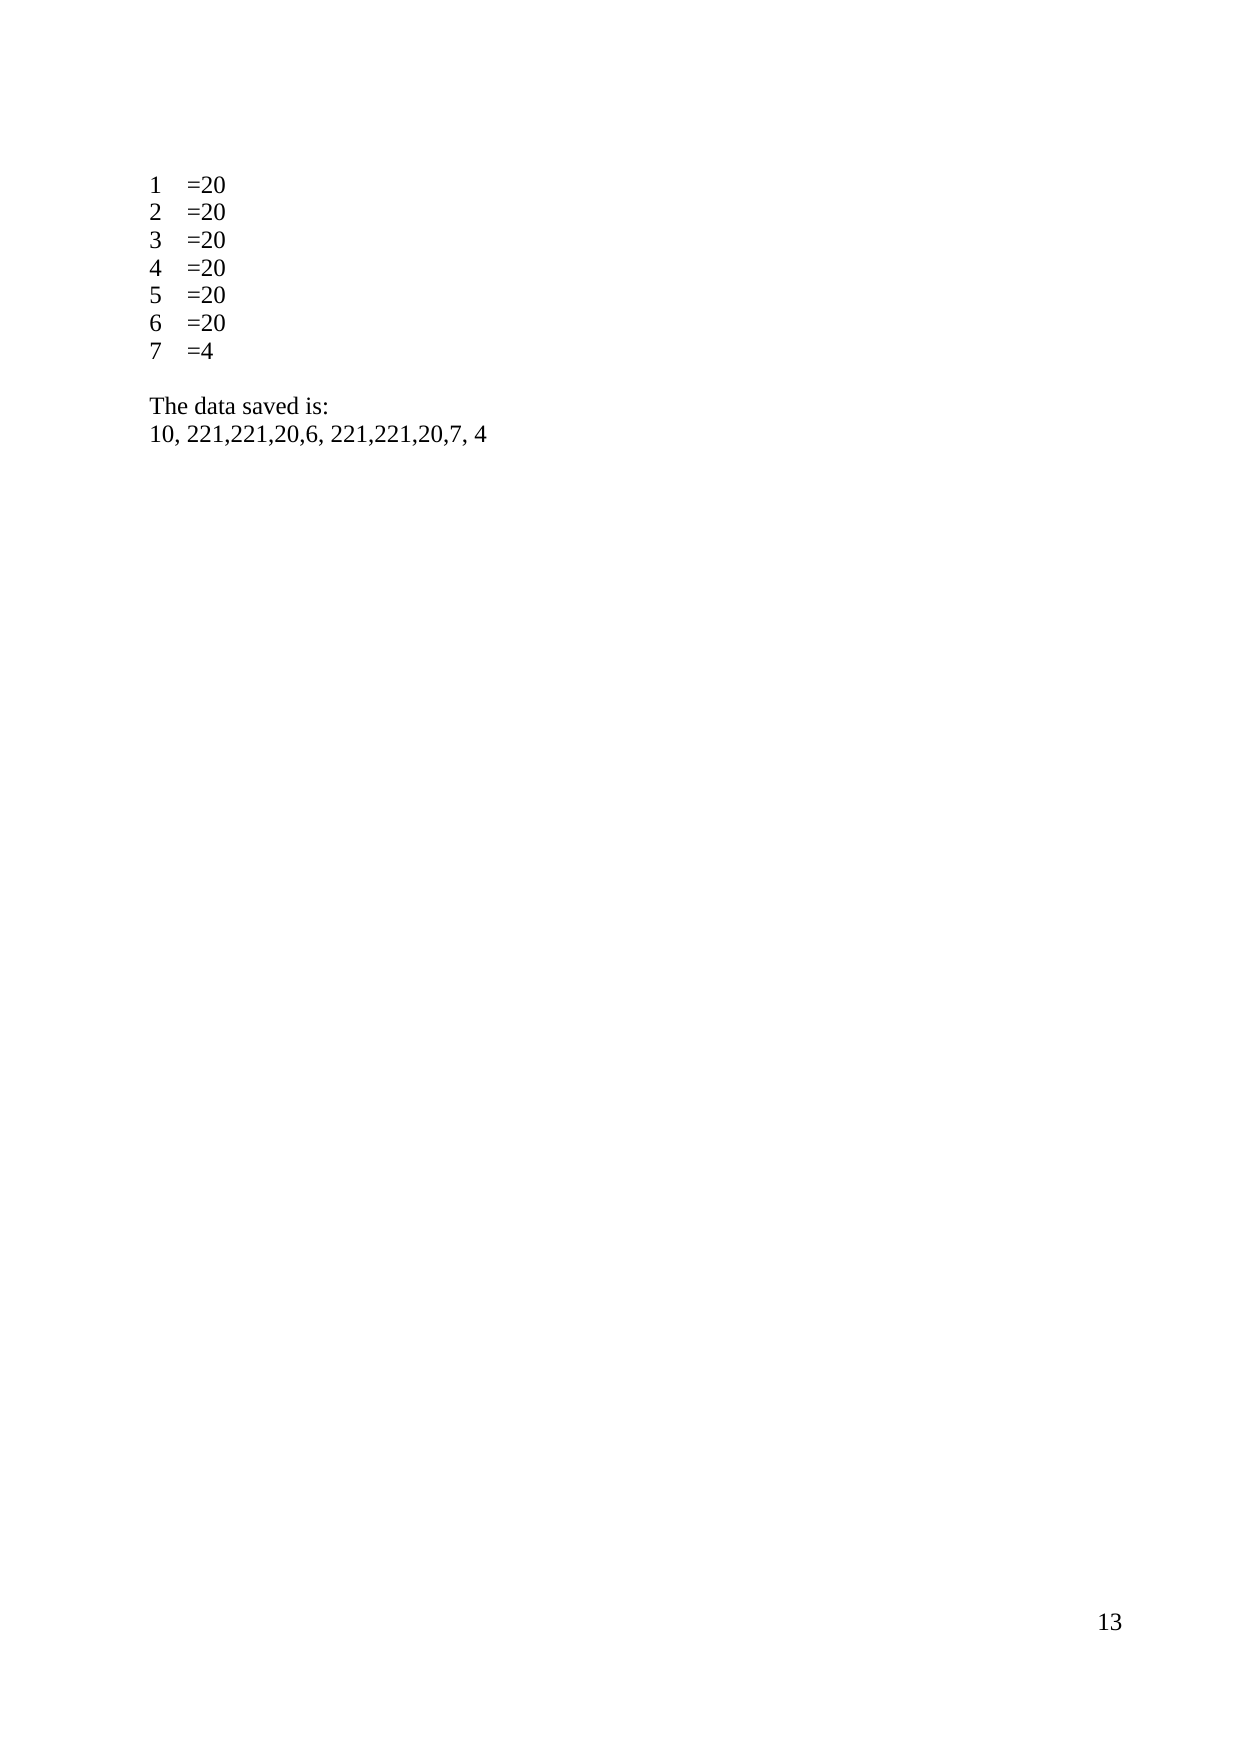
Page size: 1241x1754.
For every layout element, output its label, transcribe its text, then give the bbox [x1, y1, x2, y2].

text 10, 221,221,20,6, 221,221,20,7, 4 [118, 420, 1122, 448]
text 6 =20 [118, 309, 1122, 337]
text 2 =20 [118, 198, 1122, 226]
text 1 =20 [118, 171, 1122, 198]
text The data saved is: [118, 392, 1122, 420]
text 4 =20 [118, 254, 1122, 282]
text 3 =20 [118, 226, 1122, 254]
text 5 =20 [118, 282, 1122, 309]
text 7 =4 [118, 337, 1122, 365]
